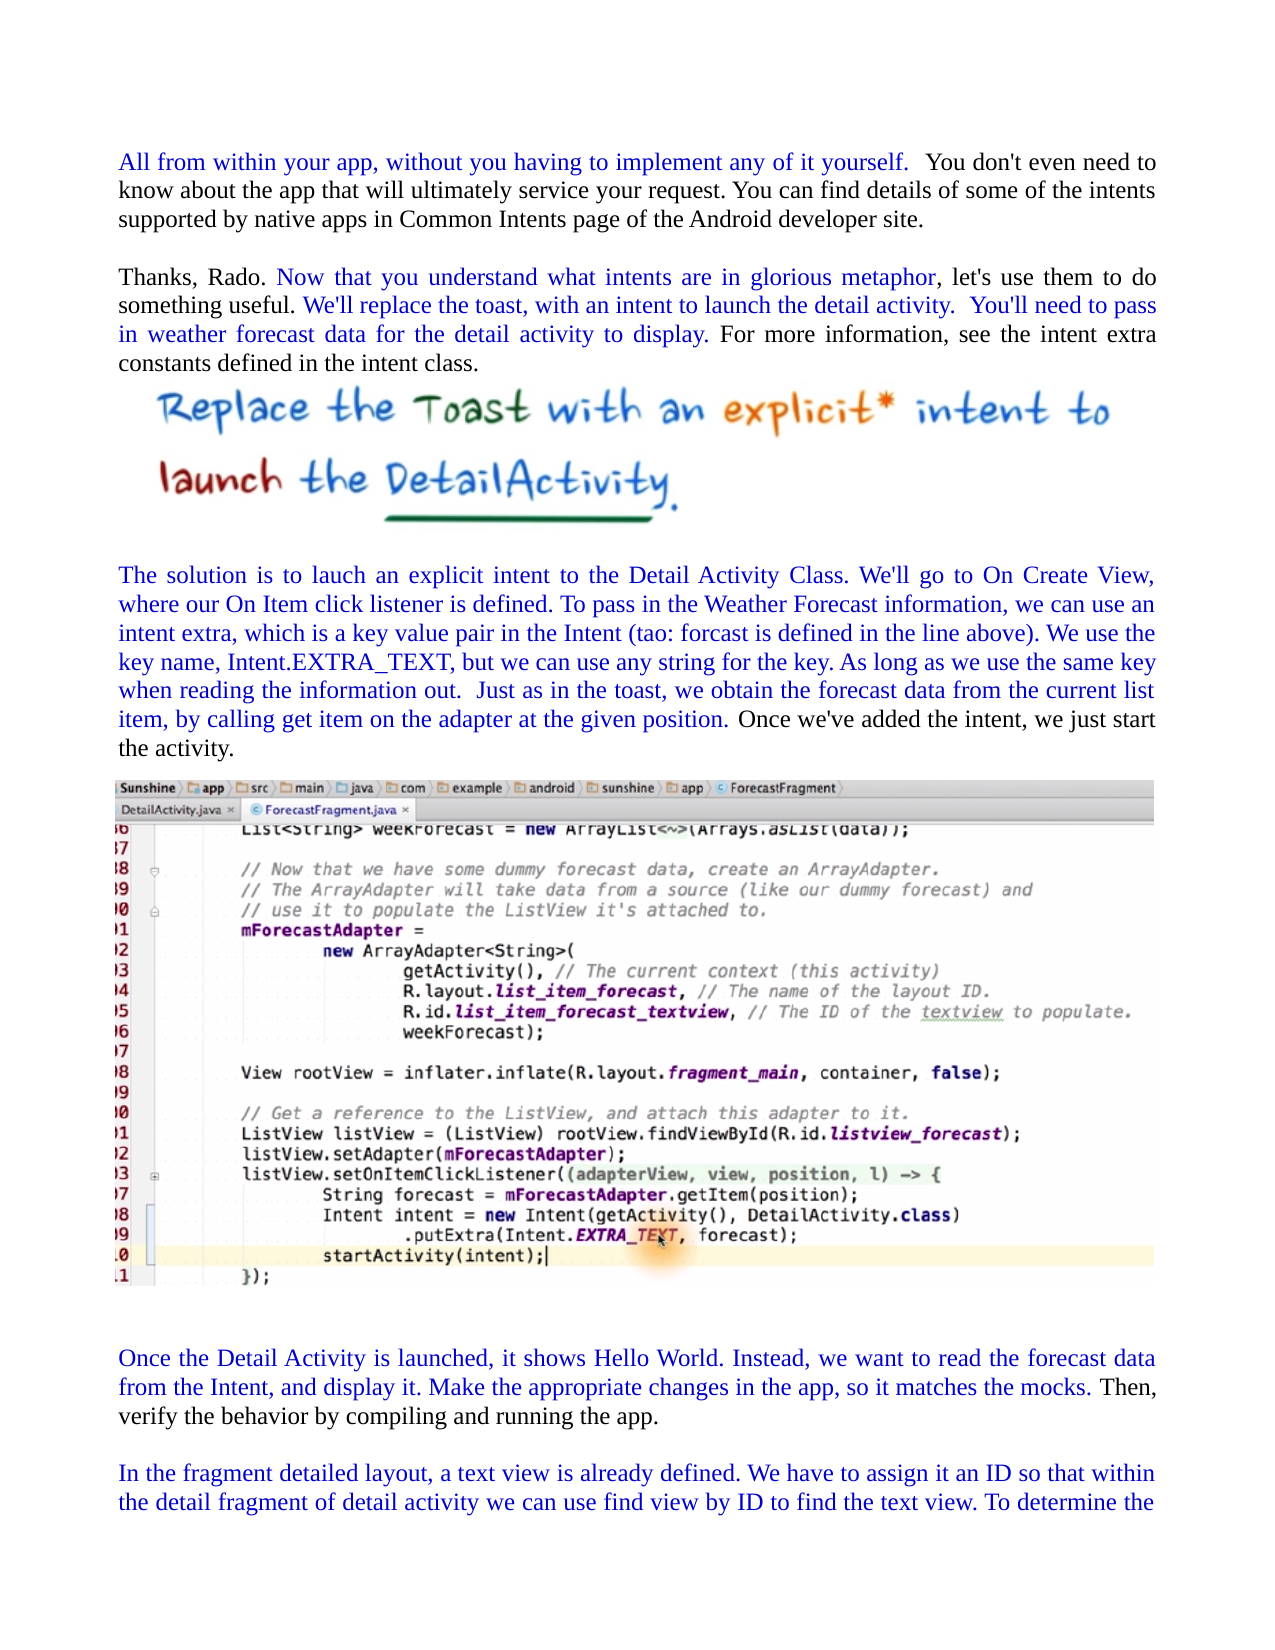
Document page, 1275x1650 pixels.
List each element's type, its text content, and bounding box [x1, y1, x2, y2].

text Once the Detail Activity is launched, it shows Hello World. Instead, we want to read the forecast data from the Intent, and display it. Make the appropriate changes in the app, so it matches the mocks. Then, verify the behavior by compiling and running the app. [118, 1343, 1157, 1430]
picture [115, 780, 1154, 1286]
text The solution is to lauch an explicit intent to the Detail Activity Class. We'll go to On Create View, where our On Item click listener is defined. To pass in the Weather Forecast information, we can use an intent extra, which is a key value pair in the Intent (tao: forcast is defined in the line above). We use the key name, Intent.EXTRA_TEXT, but we can use any string for the key. As long as we use the same key when reading the information out. Just as in the toast, we obtain the forecast data from the current list item, by calling get item on the adapter at the given position. Once we've added the intent, we just start the activity. [118, 560, 1157, 762]
text All from within your app, without you having to implement any of it yourself. You don't even need to know about the app that will ultimately service your request. You can find details of some of the intents supported by native apps in Common Intents page of the Android developer site. [118, 147, 1157, 233]
text Thanks, Rado. Now that you understand what intents are in glorious metaphor, let's use them to do something useful. We'll replace the toast, with an intent to launch the detail activity. You'll need to pass in weather forecast data for the detail activity to display. For more information, see the intent extra constants defined in the intent class. [118, 262, 1157, 377]
picture [139, 376, 1136, 532]
text In the fragment detailed layout, a text view is already defined. We have to assign it an ID so that within the detail fragment of detail activity we can use find view by ID to find the text view. To determine the [118, 1458, 1157, 1516]
